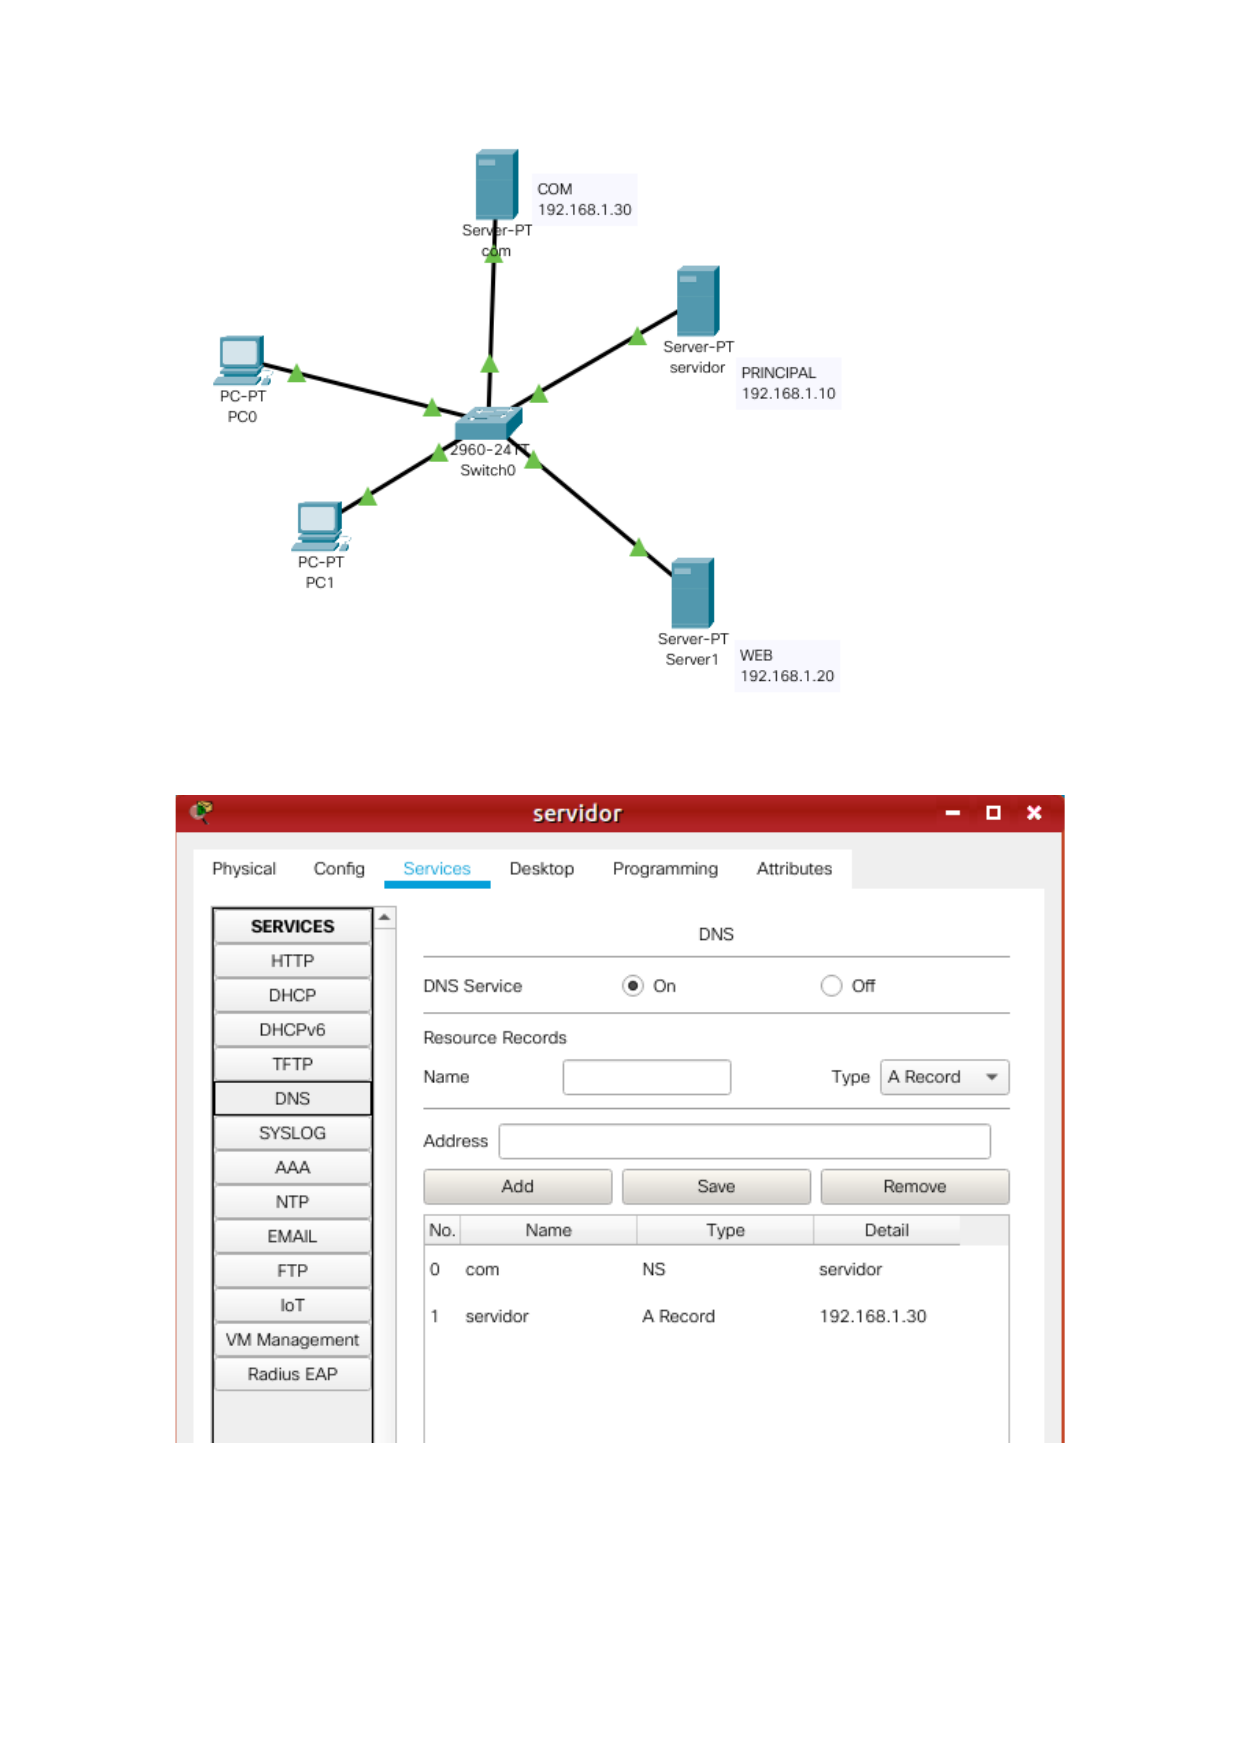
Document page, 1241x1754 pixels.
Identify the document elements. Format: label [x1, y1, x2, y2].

picture [160, 104, 947, 765]
picture [175, 795, 1065, 1443]
